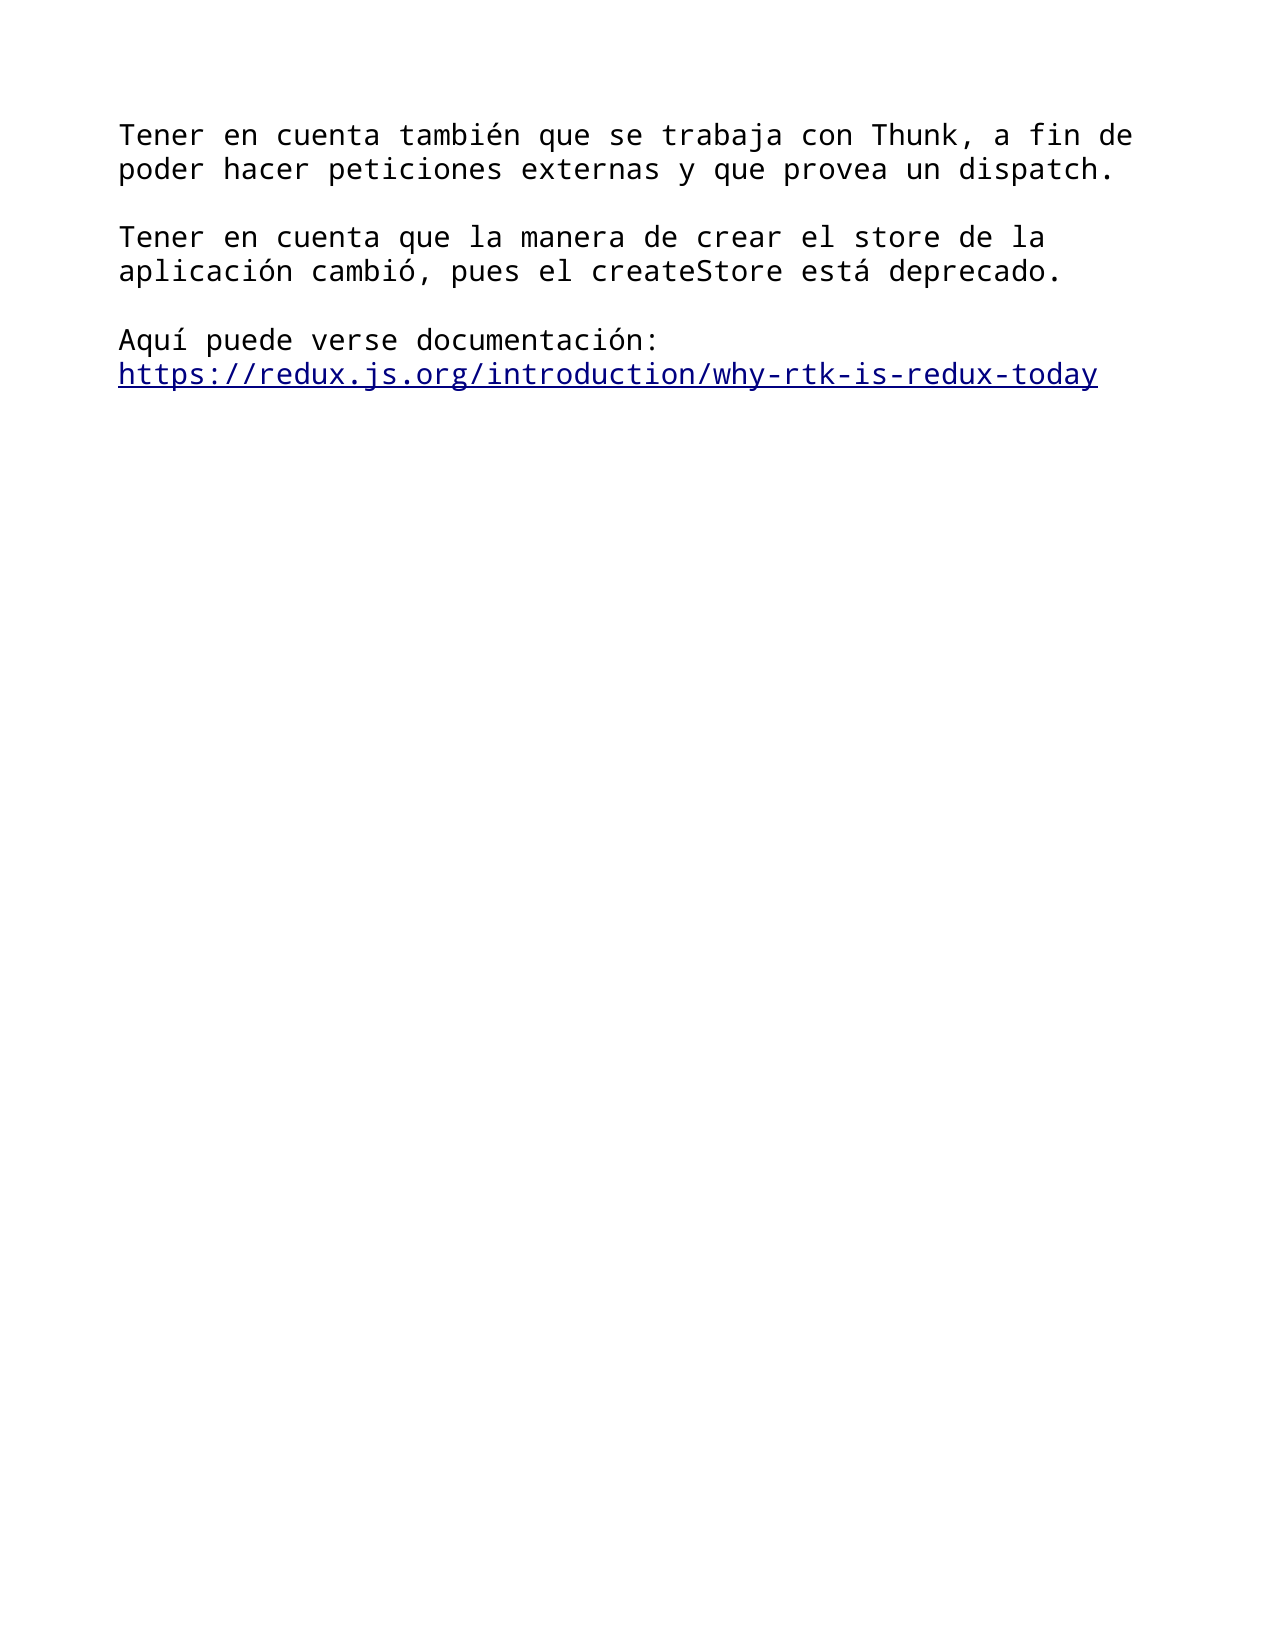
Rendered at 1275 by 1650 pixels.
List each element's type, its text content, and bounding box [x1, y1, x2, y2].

text Tener en cuenta que la manera de crear el store de la aplicación cambió, pues el createStore está deprecado. [118, 221, 1157, 289]
text Tener en cuenta también que se trabaja con Thunk, a fin de poder hacer peticiones externas y que provea un dispatch. [118, 118, 1157, 186]
text Aquí puede verse documentación: https://redux.js.org/introduction/why-rtk-is-redux-today [118, 323, 1157, 391]
